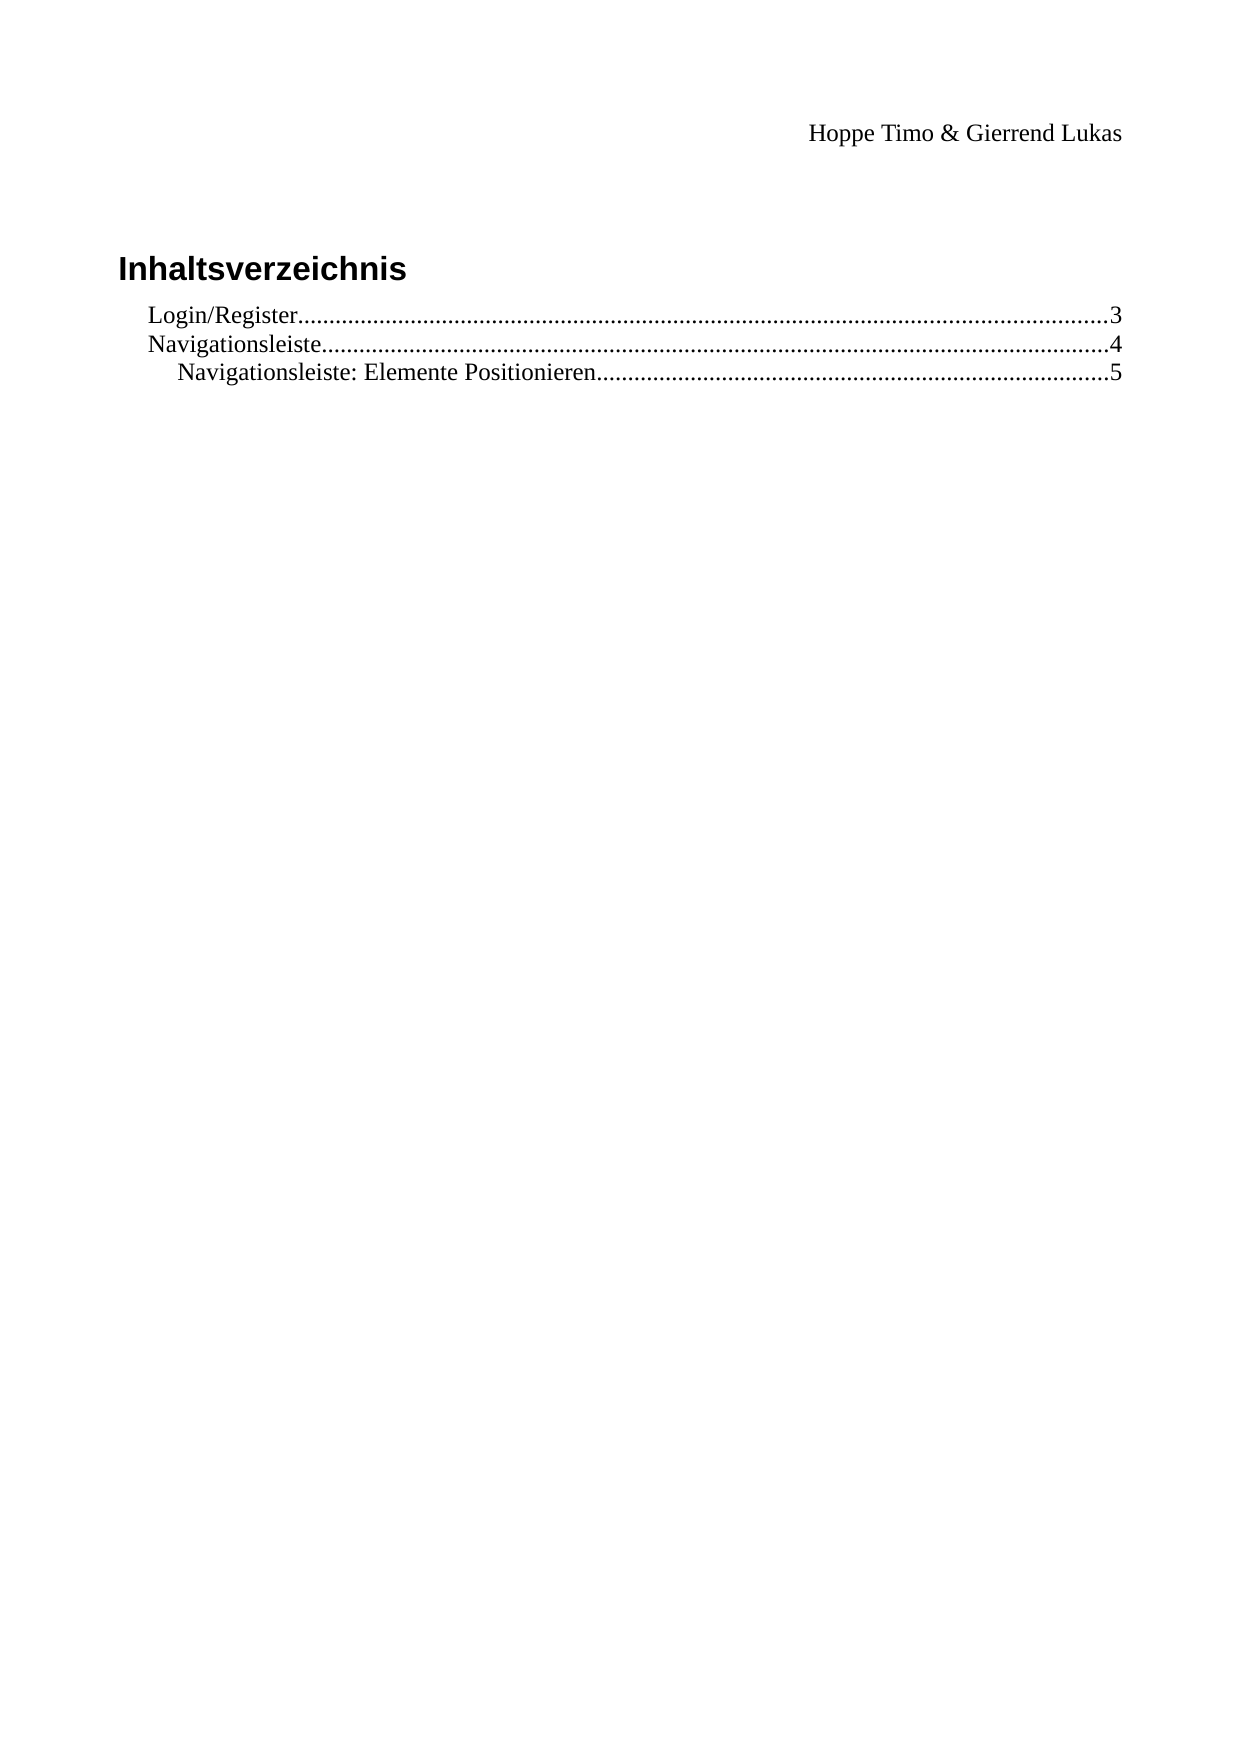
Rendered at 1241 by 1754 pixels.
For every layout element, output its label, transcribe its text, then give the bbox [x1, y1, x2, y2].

text Login/Register 3 [148, 300, 1122, 329]
subtitle Inhaltsverzeichnis [118, 249, 1122, 287]
text Navigationsleiste 4 [148, 329, 1122, 357]
text Navigationsleiste: Elemente Positionieren 5 [177, 357, 1122, 386]
